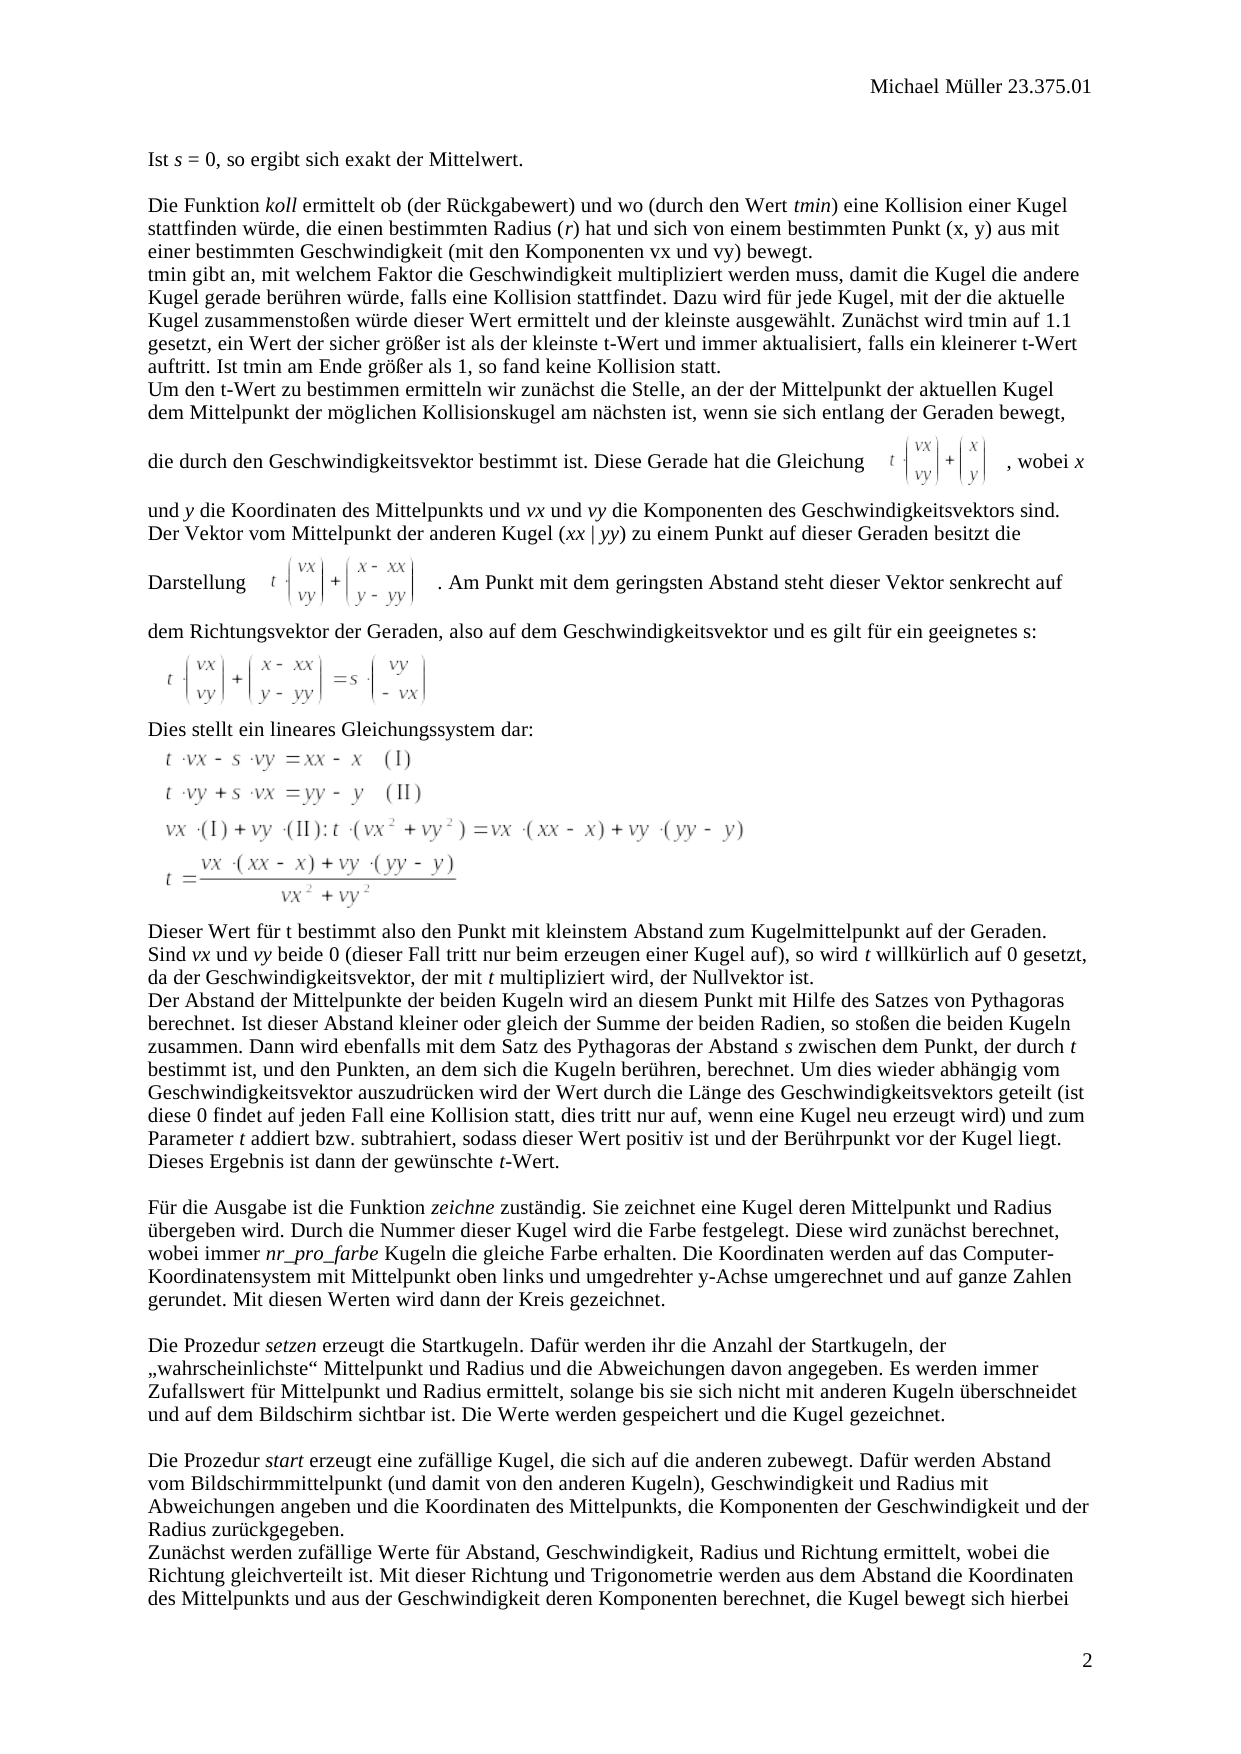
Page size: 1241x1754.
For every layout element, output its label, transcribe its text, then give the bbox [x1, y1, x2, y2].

text Die Prozedur setzen erzeugt die Startkugeln. Dafür werden ihr die Anzahl der Startkugeln, der „wahrscheinlichste“ Mittelpunkt und Radius und die Abweichungen davon angegeben. Es werden immer Zufallswert für Mittelpunkt und Radius ermittelt, solange bis sie sich nicht mit anderen Kugeln überschneidet und auf dem Bildschirm sichtbar ist. Die Werte werden gespeichert und die Kugel gezeichnet. [148, 1334, 1092, 1426]
text Dies stellt ein lineares Gleichungssystem dar: [148, 718, 1092, 741]
text Dieser Wert für t bestimmt also den Punkt mit kleinstem Abstand zum Kugelmittelpunkt auf der Geraden. Sind vx und vy beide 0 (dieser Fall tritt nur beim erzeugen einer Kugel auf), so wird t willkürlich auf 0 gesetzt, da der Geschwindigkeitsvektor, der mit t multipliziert wird, der Nullvektor ist. [148, 920, 1092, 989]
text Um den t-Wert zu bestimmen ermitteln wir zunächst die Stelle, an der der Mittelpunkt der aktuellen Kugel dem Mittelpunkt der möglichen Kollisionskugel am nächsten ist, wenn sie sich entlang der Geraden bewegt, die durch den Geschwindigkeitsvektor bestimmt ist. Diese Gerade hat die Gleichung , wobei x und y die Koordinaten des Mittelpunkts und vx und vy die Komponenten des Geschwindigkeitsvektors sind. Der Vektor vom Mittelpunkt der anderen Kugel (xx | yy) zu einem Punkt auf dieser Geraden besitzt die Darstellung . Am Punkt mit dem geringsten Abstand steht dieser Vektor senkrecht auf dem Richtungsvektor der Geraden, also auf dem Geschwindigkeitsvektor und es gilt für ein geeignetes s: [148, 378, 1092, 718]
text Ist s = 0, so ergibt sich exakt der Mittelwert. [148, 148, 1092, 171]
text tmin gibt an, mit welchem Faktor die Geschwindigkeit multipliziert werden muss, damit die Kugel die andere Kugel gerade berühren würde, falls eine Kollision stattfindet. Dazu wird für jede Kugel, mit der die aktuelle Kugel zusammenstoßen würde dieser Wert ermittelt und der kleinste ausgewählt. Zunächst wird tmin auf 1.1 gesetzt, ein Wert der sicher größer ist als der kleinste t-Wert und immer aktualisiert, falls ein kleinerer t-Wert auftritt. Ist tmin am Ende größer als 1, so fand keine Kollision statt. [148, 263, 1092, 378]
text Der Abstand der Mittelpunkte der beiden Kugeln wird an diesem Punkt mit Hilfe des Satzes von Pythagoras berechnet. Ist dieser Abstand kleiner oder gleich der Summe der beiden Radien, so stoßen die beiden Kugeln zusammen. Dann wird ebenfalls mit dem Satz des Pythagoras der Abstand s zwischen dem Punkt, der durch t bestimmt ist, und den Punkten, an dem sich die Kugeln berühren, berechnet. Um dies wieder abhängig vom Geschwindigkeitsvektor auszudrücken wird der Wert durch die Länge des Geschwindigkeitsvektors geteilt (ist diese 0 findet auf jeden Fall eine Kollision statt, dies tritt nur auf, wenn eine Kugel neu erzeugt wird) und zum Parameter t addiert bzw. subtrahiert, sodass dieser Wert positiv ist und der Berührpunkt vor der Kugel liegt. Dieses Ergebnis ist dann der gewünschte t-Wert. [148, 989, 1092, 1173]
text Für die Ausgabe ist die Funktion zeichne zuständig. Sie zeichnet eine Kugel deren Mittelpunkt und Radius übergeben wird. Durch die Nummer dieser Kugel wird die Farbe festgelegt. Diese wird zunächst berechnet, wobei immer nr_pro_farbe Kugeln die gleiche Farbe erhalten. Die Koordinaten werden auf das Computer-Koordinatensystem mit Mittelpunkt oben links und umgedrehter y-Achse umgerechnet und auf ganze Zahlen gerundet. Mit diesen Werten wird dann der Kreis gezeichnet. [148, 1196, 1092, 1311]
text Die Prozedur start erzeugt eine zufällige Kugel, die sich auf die anderen zubewegt. Dafür werden Abstand vom Bildschirmmittelpunkt (und damit von den anderen Kugeln), Geschwindigkeit und Radius mit Abweichungen angeben und die Koordinaten des Mittelpunkts, die Komponenten der Geschwindigkeit und der Radius zurückgegeben. [148, 1449, 1092, 1541]
text Zunächst werden zufällige Werte für Abstand, Geschwindigkeit, Radius und Richtung ermittelt, wobei die Richtung gleichverteilt ist. Mit dieser Richtung und Trigonometrie werden aus dem Abstand die Koordinaten des Mittelpunkts und aus der Geschwindigkeit deren Komponenten berechnet, die Kugel bewegt sich hierbei [148, 1541, 1092, 1610]
text Die Funktion koll ermittelt ob (der Rückgabewert) und wo (durch den Wert tmin) eine Kollision einer Kugel stattfinden würde, die einen bestimmten Radius (r) hat und sich von einem bestimmten Punkt (x, y) aus mit einer bestimmten Geschwindigkeit (mit den Komponenten vx und vy) bewegt. [148, 194, 1092, 263]
